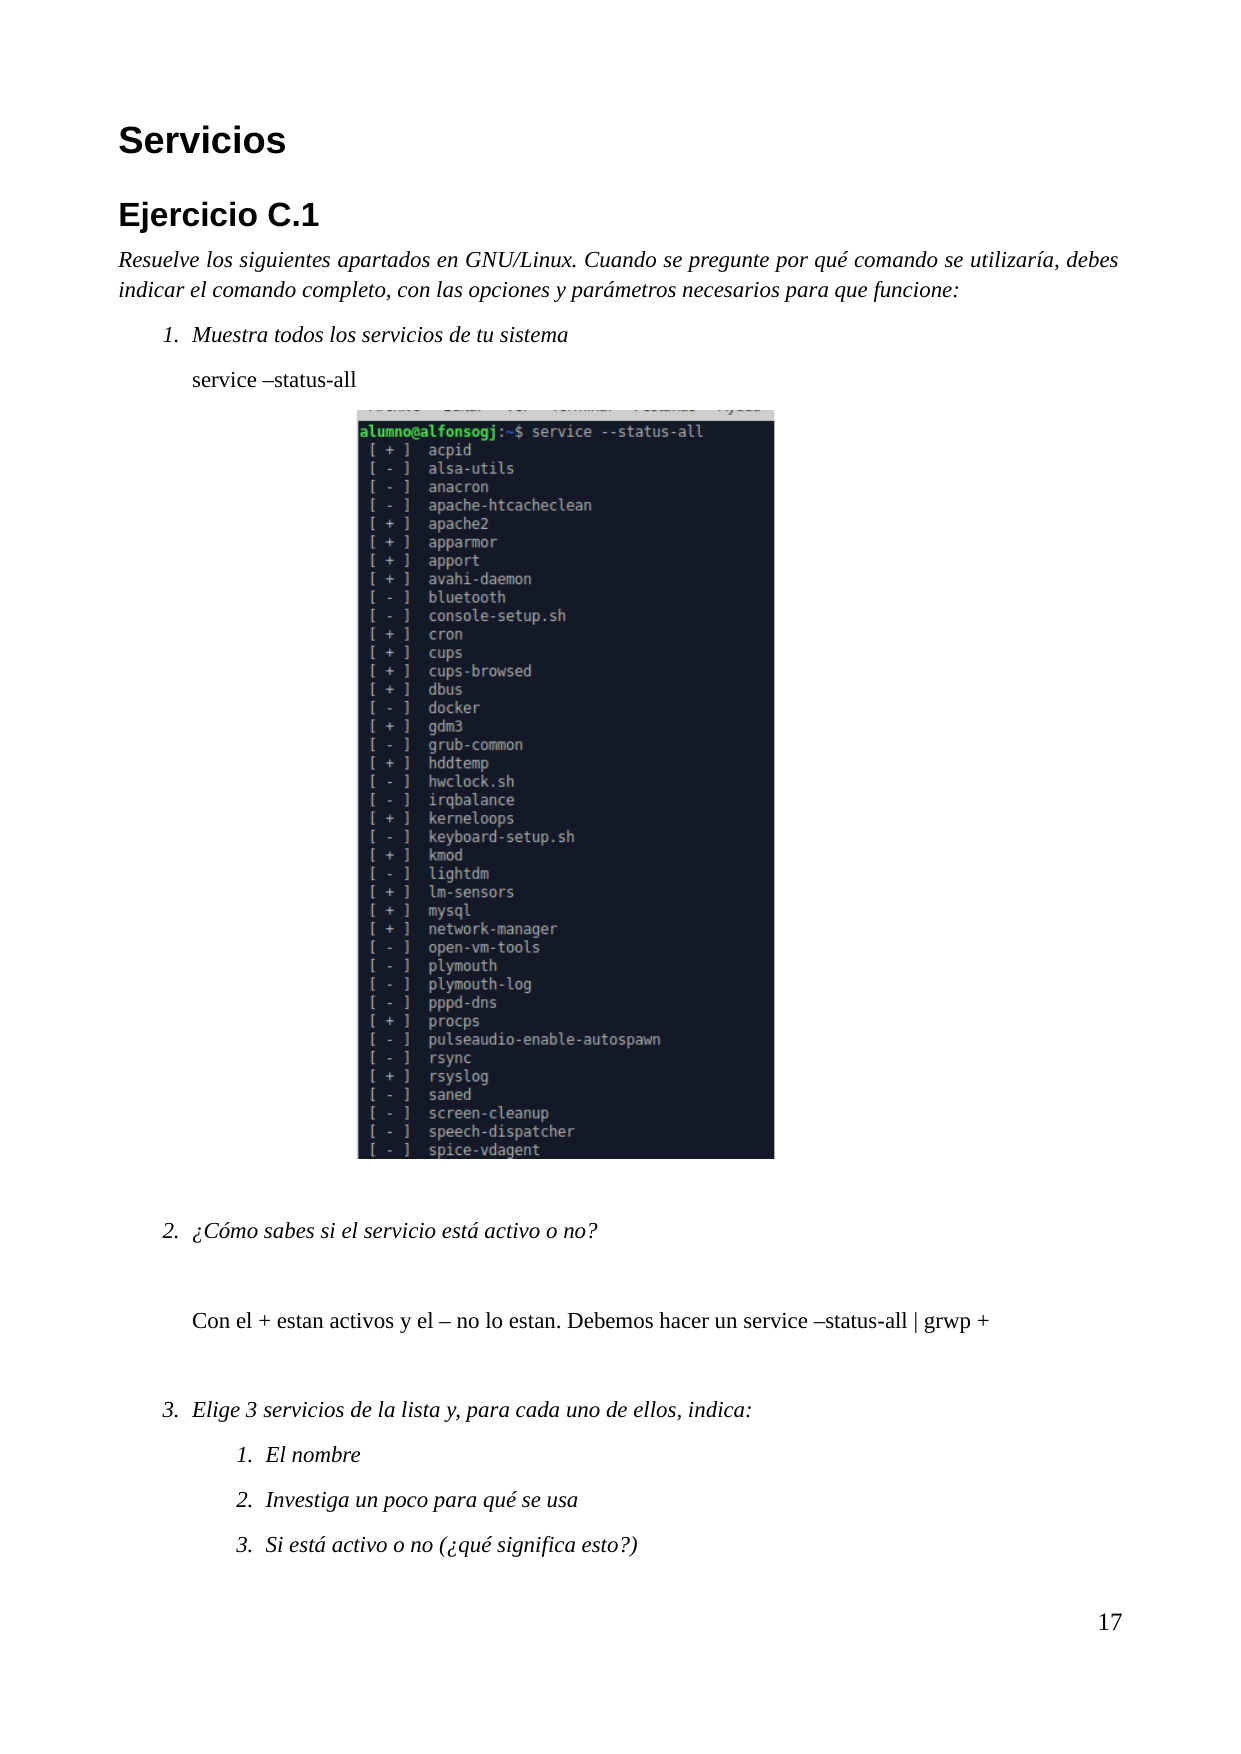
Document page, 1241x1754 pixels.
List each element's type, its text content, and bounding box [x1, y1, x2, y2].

list Con el + estan activos y el – no lo estan. Debemos hacer un service –status-all | grwp + [162, 1307, 1122, 1333]
list El nombre [236, 1441, 1122, 1467]
list Investiga un poco para qué se usa [236, 1486, 1122, 1512]
list ¿Cómo sabes si el servicio está activo o no? [162, 1217, 1122, 1243]
subtitle Servicios [118, 118, 1122, 162]
picture [356, 410, 775, 1159]
subtitle Ejercicio C.1 [118, 195, 1122, 234]
list Muestra todos los servicios de tu sistema [162, 321, 1122, 348]
list service –status-all [162, 366, 1122, 392]
list Elige 3 servicios de la lista y, para cada uno de ellos, indica: [162, 1396, 1122, 1423]
list Si está activo o no (¿qué significa esto?) [236, 1531, 1122, 1557]
text Resuelve los siguientes apartados en GNU/Linux. Cuando se pregunte por qué comando se utilizaría, debes indicar el comando completo, con las opciones y parámetros necesarios para que funcione: [118, 246, 1122, 303]
